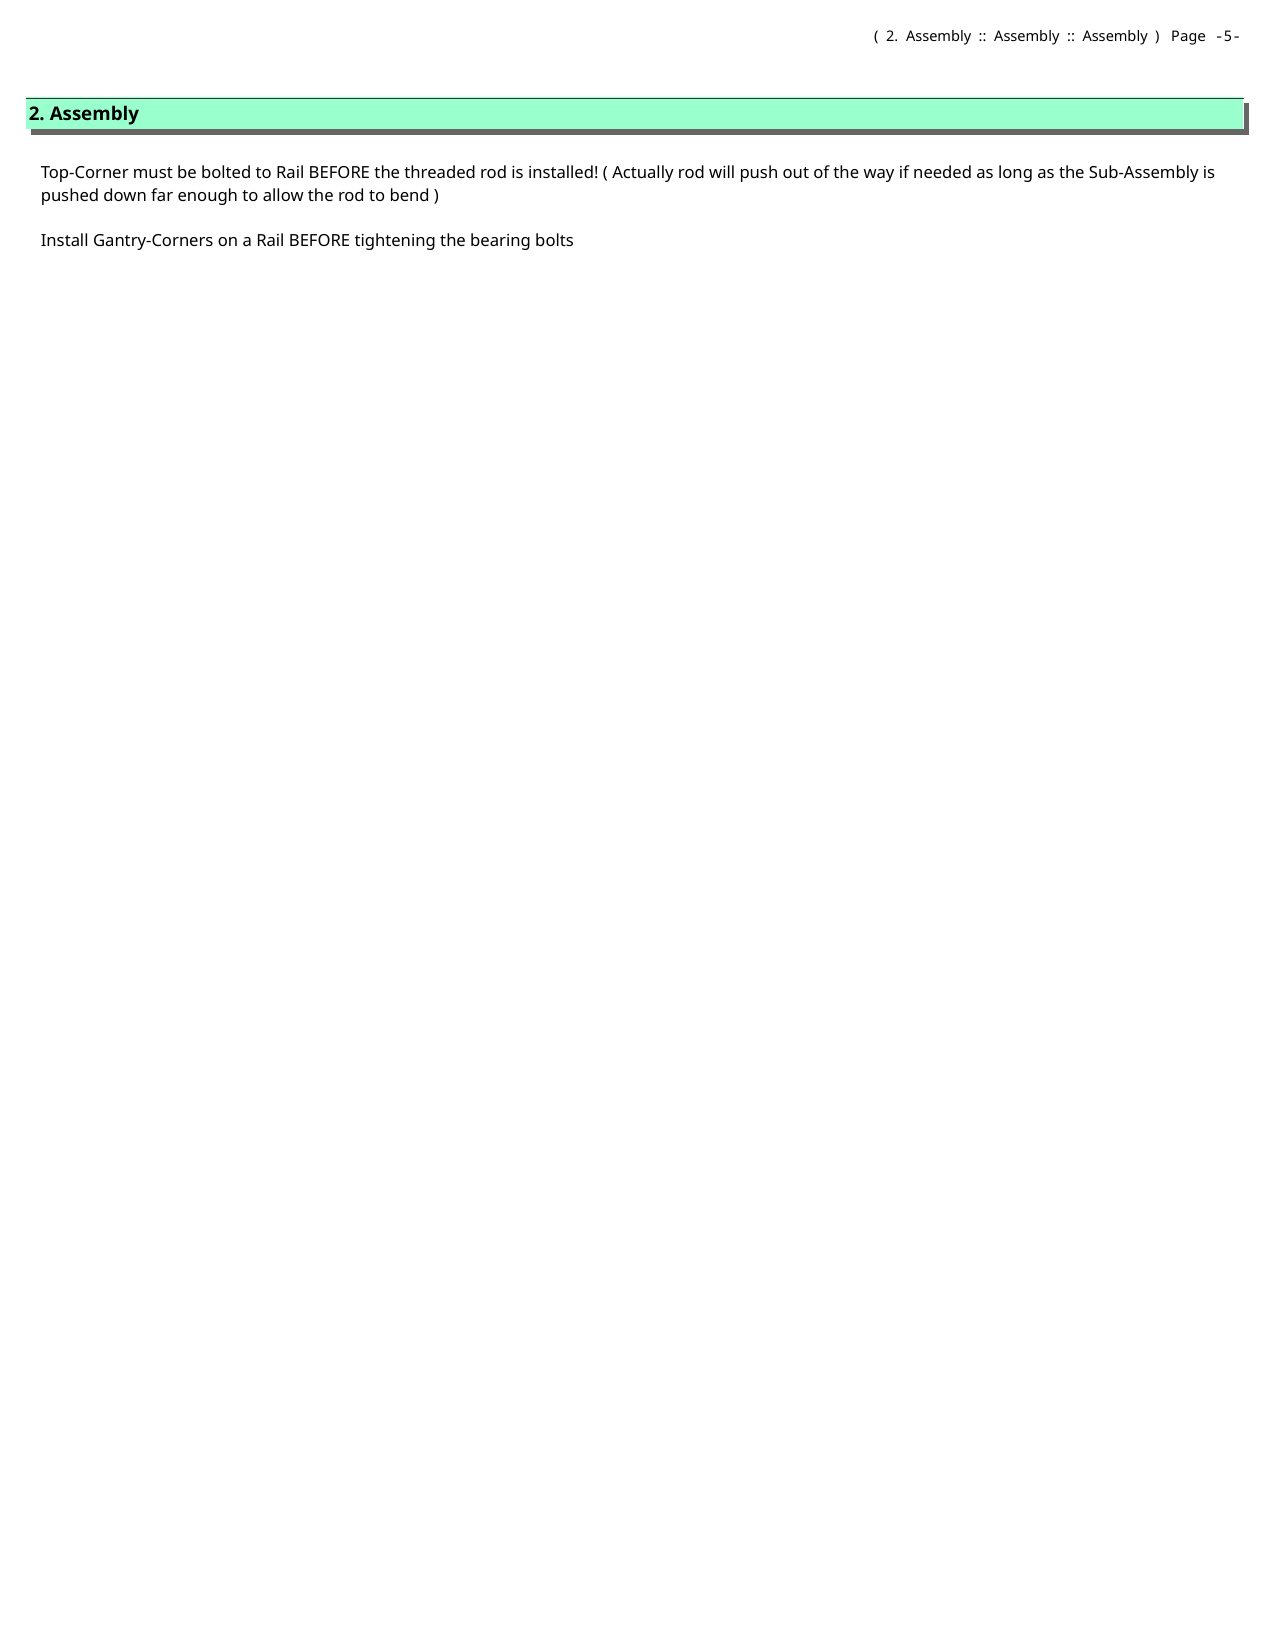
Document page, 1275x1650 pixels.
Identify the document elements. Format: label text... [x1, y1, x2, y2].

text Install Gantry-Corners on a Rail BEFORE tightening the bearing bolts [41, 229, 1249, 252]
subtitle Assembly [26, 99, 1243, 129]
text Top-Corner must be bolted to Rail BEFORE the threaded rod is installed! ( Actually rod will push out of the way if needed as long as the Sub-Assembly is pushed down far enough to allow the rod to bend ) [41, 161, 1249, 206]
